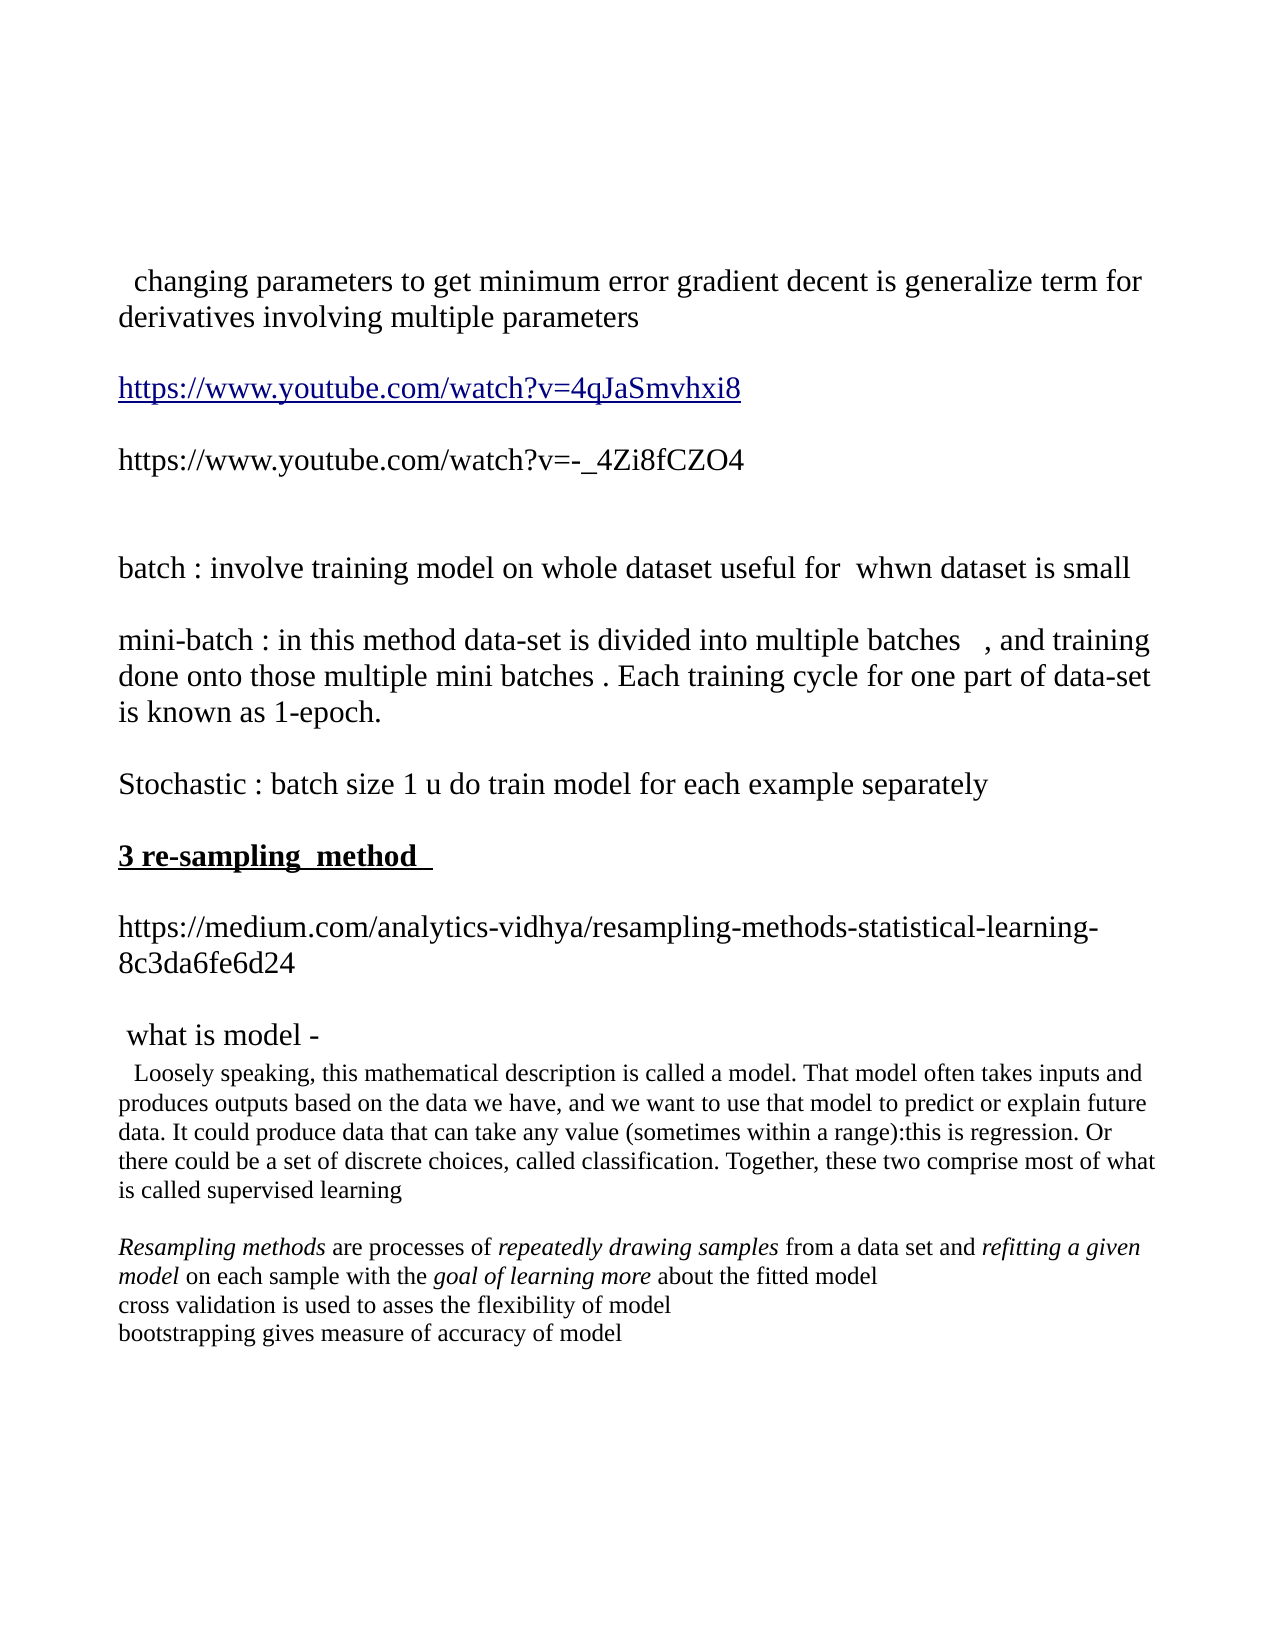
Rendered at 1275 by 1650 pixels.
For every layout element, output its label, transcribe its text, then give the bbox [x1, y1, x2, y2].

text Resampling methods are processes of repeatedly drawing samples from a data set and refitting a given model on each sample with the goal of learning more about the fitted model [118, 1232, 1157, 1290]
text https://medium.com/analytics-vidhya/resampling-methods-statistical-learning-8c3da6fe6d24 [118, 909, 1157, 981]
text mini-batch : in this method data-set is divided into multiple batches , and training done onto those multiple mini batches . Each training cycle for one part of data-set is known as 1-epoch. [118, 621, 1157, 729]
text Loosely speaking, this mathematical description is called a model. That model often takes inputs and produces outputs based on the data we have, and we want to use that model to predict or explain future data. It could produce data that can take any value (sometimes within a range):this is regression. Or there could be a set of discrete choices, called classification. Together, these two comprise most of what is called supervised learning [118, 1052, 1157, 1203]
text batch : involve training model on whole dataset useful for whwn dataset is small [118, 549, 1157, 585]
text changing parameters to get minimum error gradient decent is generalize term for derivatives involving multiple parameters [118, 262, 1157, 334]
text Stochastic : batch size 1 u do train model for each example separately [118, 765, 1157, 801]
text what is model - [118, 1017, 1157, 1052]
text 3 re-sampling method [118, 837, 1157, 873]
text cross validation is used to asses the flexibility of model [118, 1290, 1157, 1318]
text https://www.youtube.com/watch?v=4qJaSmvhxi8 [118, 370, 1157, 406]
text https://www.youtube.com/watch?v=-_4Zi8fCZO4 [118, 442, 1157, 477]
text bootstrapping gives measure of accuracy of model [118, 1318, 1157, 1347]
